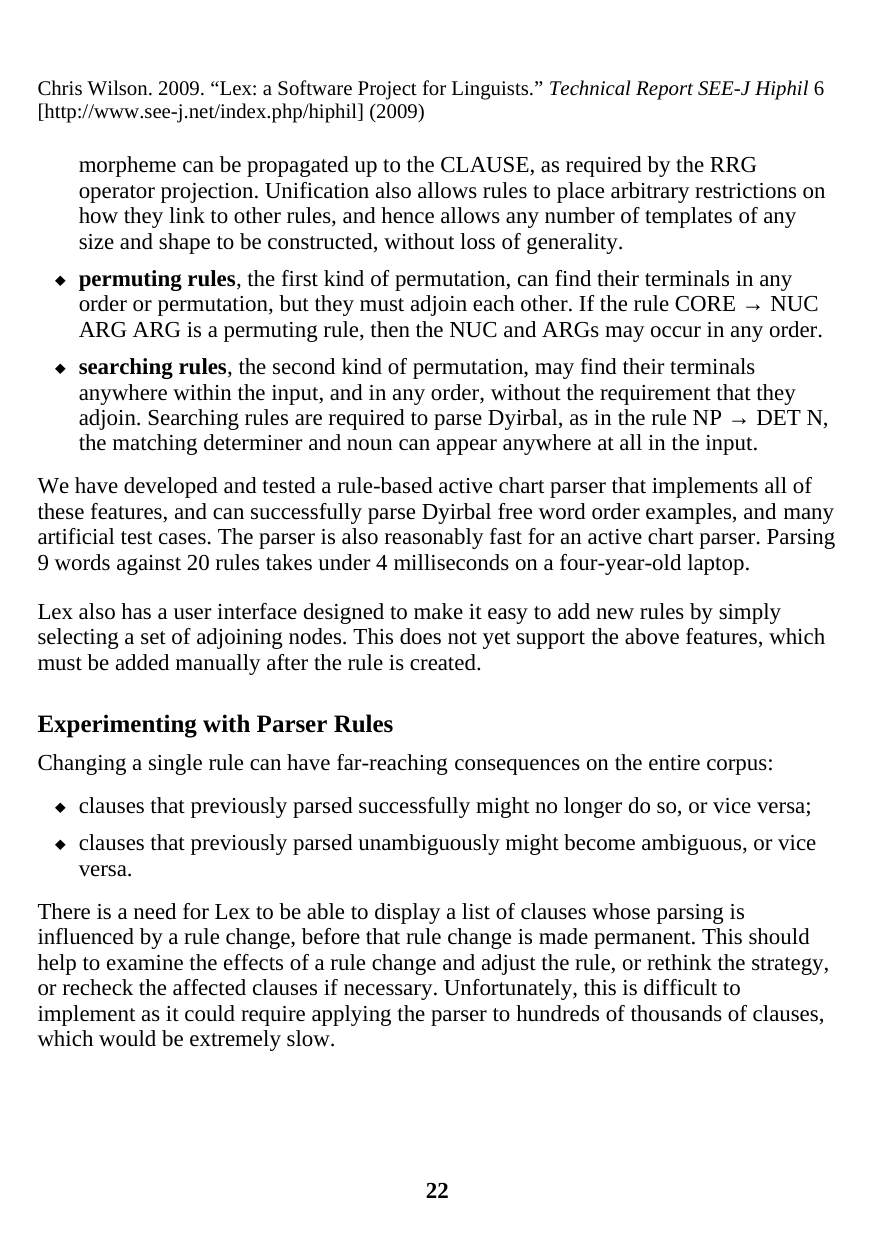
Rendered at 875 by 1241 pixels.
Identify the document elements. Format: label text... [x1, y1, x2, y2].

text There is a need for Lex to be able to display a list of clauses whose parsing is influenced by a rule change, before that rule change is made permanent. This should help to examine the effects of a rule change and adjust the rule, or rethink the strategy, or recheck the affected clauses if necessary. Unfortunately, this is difficult to implement as it could require applying the parser to hundreds of thousands of clauses, which would be extremely slow. [37, 899, 837, 1051]
text We have developed and tested a rule-based active chart parser that implements all of these features, and can successfully parse Dyirbal free word order examples, and many artificial test cases. The parser is also reasonably fast for an active chart parser. Parsing 9 words against 20 rules takes under 4 milliseconds on a four-year-old laptop. [37, 473, 837, 575]
list clauses that previously parsed successfully might no longer do so, or vice versa; [55, 793, 837, 818]
subtitle Experimenting with Parser Rules [37, 710, 837, 738]
list permuting rules, the first kind of permutation, can find their terminals in any order or permutation, but they must adjoin each other. If the rule CORE → NUC ARG ARG is a permuting rule, then the NUC and ARGs may occur in any order. [55, 266, 837, 342]
list morpheme can be propagated up to the CLAUSE, as required by the RRG operator projection. Unification also allows rules to place arbitrary restrictions on how they link to other rules, and hence allows any number of templates of any size and shape to be constructed, without loss of generality. [55, 152, 837, 254]
text Changing a single rule can have far-reaching consequences on the entire corpus: [37, 750, 837, 775]
list clauses that previously parsed unambiguously might become ambiguous, or vice versa. [55, 830, 837, 881]
text Lex also has a user interface designed to make it easy to add new rules by simply selecting a set of adjoining nodes. This does not yet support the above features, which must be added manually after the rule is created. [37, 599, 837, 675]
list searching rules, the second kind of permutation, may find their terminals anywhere within the input, and in any order, without the requirement that they adjoin. Searching rules are required to parse Dyirbal, as in the rule NP → DET N, the matching determiner and noun can appear anywhere at all in the input. [55, 354, 837, 456]
